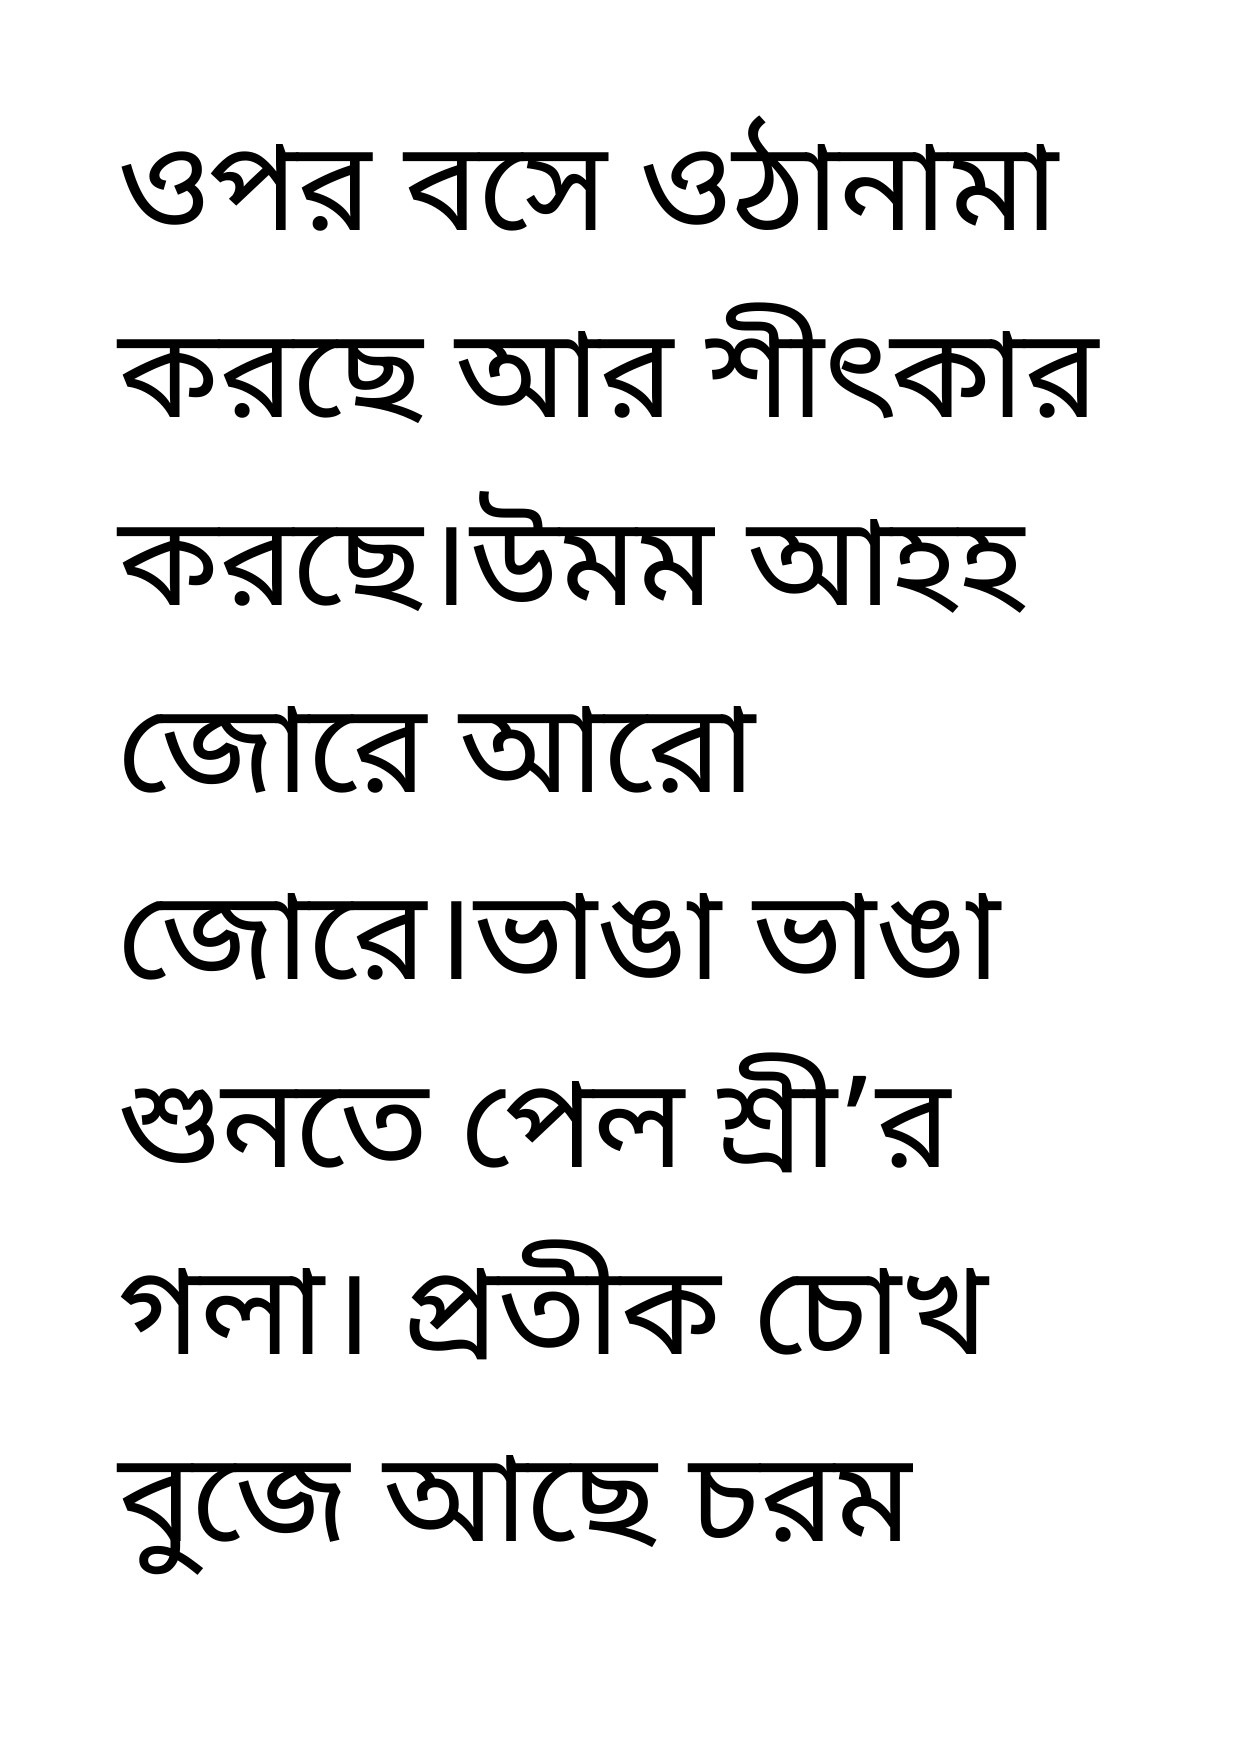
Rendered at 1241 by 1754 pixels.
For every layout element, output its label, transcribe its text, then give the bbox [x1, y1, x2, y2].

text ওপর বসে ওঠানামা করছে আর শীৎকার করছে।উমম আহহ জোরে আরো জোরে।ভাঙা ভাঙা শুনতে পেল শ্রী’র গলা। প্রতীক চোখ বুজে আছে চরম [118, 118, 1122, 1593]
